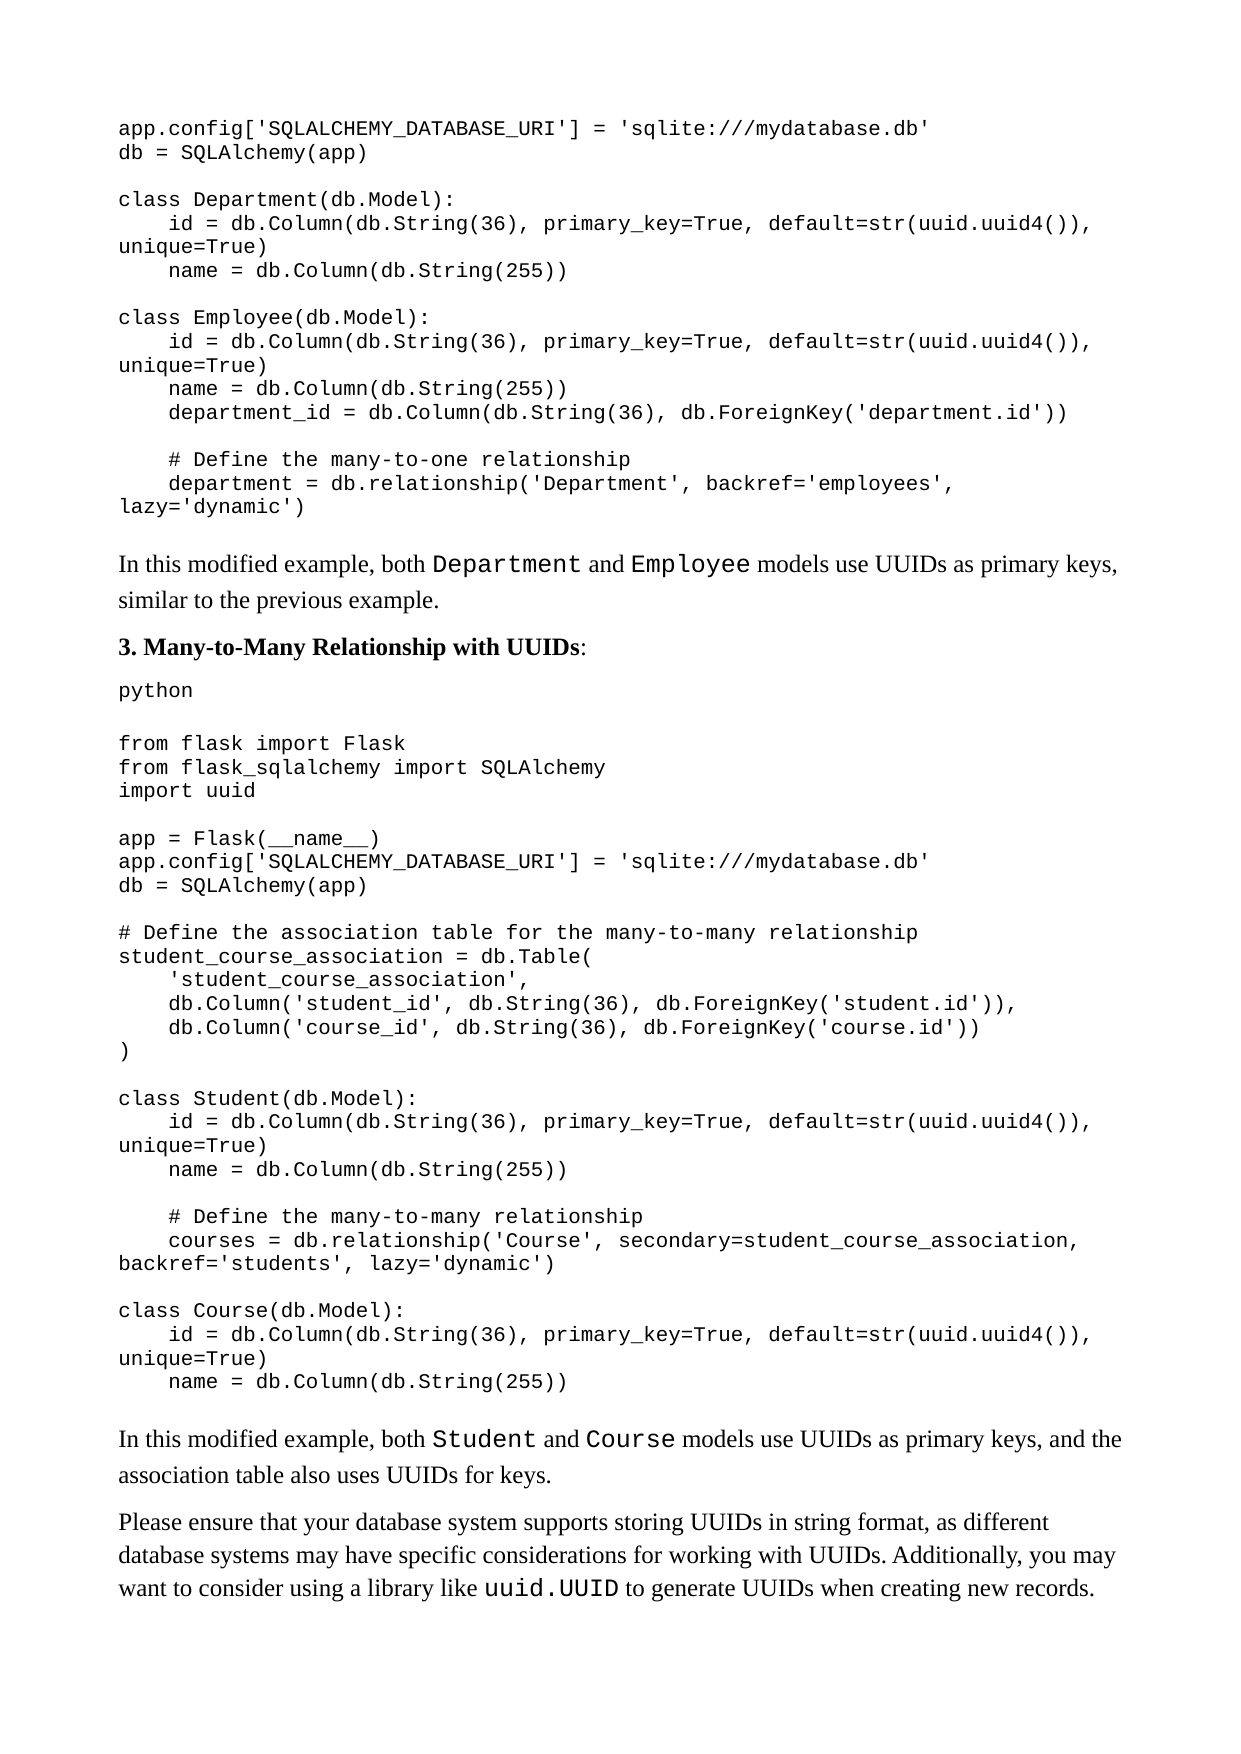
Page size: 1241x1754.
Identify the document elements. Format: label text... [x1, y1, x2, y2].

text id = db.Column(db.String(36), primary_key=True, default=str(uuid.uuid4()), unique=True) [118, 213, 1122, 260]
text from flask import Flask [118, 733, 1122, 757]
text 'student_course_association', [118, 969, 1122, 993]
text In this modified example, both Department and Employee models use UUIDs as primary keys, similar to the previous example. [118, 549, 1122, 613]
text id = db.Column(db.String(36), primary_key=True, default=str(uuid.uuid4()), unique=True) [118, 1111, 1122, 1159]
text app.config['SQLALCHEMY_DATABASE_URI'] = 'sqlite:///mydatabase.db' [118, 118, 1122, 142]
text class Employee(db.Model): [118, 307, 1122, 331]
text app = Flask(__name__) [118, 828, 1122, 851]
text courses = db.relationship('Course', secondary=student_course_association, backref='students', lazy='dynamic') [118, 1229, 1122, 1277]
text department_id = db.Column(db.String(36), db.ForeignKey('department.id')) [118, 402, 1122, 426]
text name = db.Column(db.String(255)) [118, 378, 1122, 402]
text db.Column('course_id', db.String(36), db.ForeignKey('course.id')) [118, 1017, 1122, 1040]
text app.config['SQLALCHEMY_DATABASE_URI'] = 'sqlite:///mydatabase.db' [118, 851, 1122, 875]
text Please ensure that your database system supports storing UUIDs in string format, as different database systems may have specific considerations for working with UUIDs. Additionally, you may want to consider using a library like uuid.UUID to generate UUIDs when creating new records. [118, 1507, 1122, 1604]
text ) [118, 1040, 1122, 1064]
text name = db.Column(db.String(255)) [118, 1371, 1122, 1395]
text # Define the many-to-one relationship [118, 449, 1122, 473]
text # Define the many-to-many relationship [118, 1206, 1122, 1229]
text python [118, 680, 1122, 703]
text name = db.Column(db.String(255)) [118, 1159, 1122, 1182]
text db.Column('student_id', db.String(36), db.ForeignKey('student.id')), [118, 993, 1122, 1017]
text from flask_sqlalchemy import SQLAlchemy [118, 757, 1122, 780]
text class Department(db.Model): [118, 189, 1122, 213]
text department = db.relationship('Department', backref='employees', lazy='dynamic') [118, 473, 1122, 520]
text 3. Many-to-Many Relationship with UUIDs: [118, 632, 1122, 661]
text id = db.Column(db.String(36), primary_key=True, default=str(uuid.uuid4()), unique=True) [118, 331, 1122, 378]
text db = SQLAlchemy(app) [118, 875, 1122, 898]
text import uuid [118, 780, 1122, 804]
text id = db.Column(db.String(36), primary_key=True, default=str(uuid.uuid4()), unique=True) [118, 1324, 1122, 1371]
text db = SQLAlchemy(app) [118, 142, 1122, 165]
text class Course(db.Model): [118, 1301, 1122, 1324]
text class Student(db.Model): [118, 1088, 1122, 1111]
text In this modified example, both Student and Course models use UUIDs as primary keys, and the association table also uses UUIDs for keys. [118, 1424, 1122, 1488]
text student_course_association = db.Table( [118, 946, 1122, 969]
text name = db.Column(db.String(255)) [118, 260, 1122, 284]
text # Define the association table for the many-to-many relationship [118, 922, 1122, 946]
